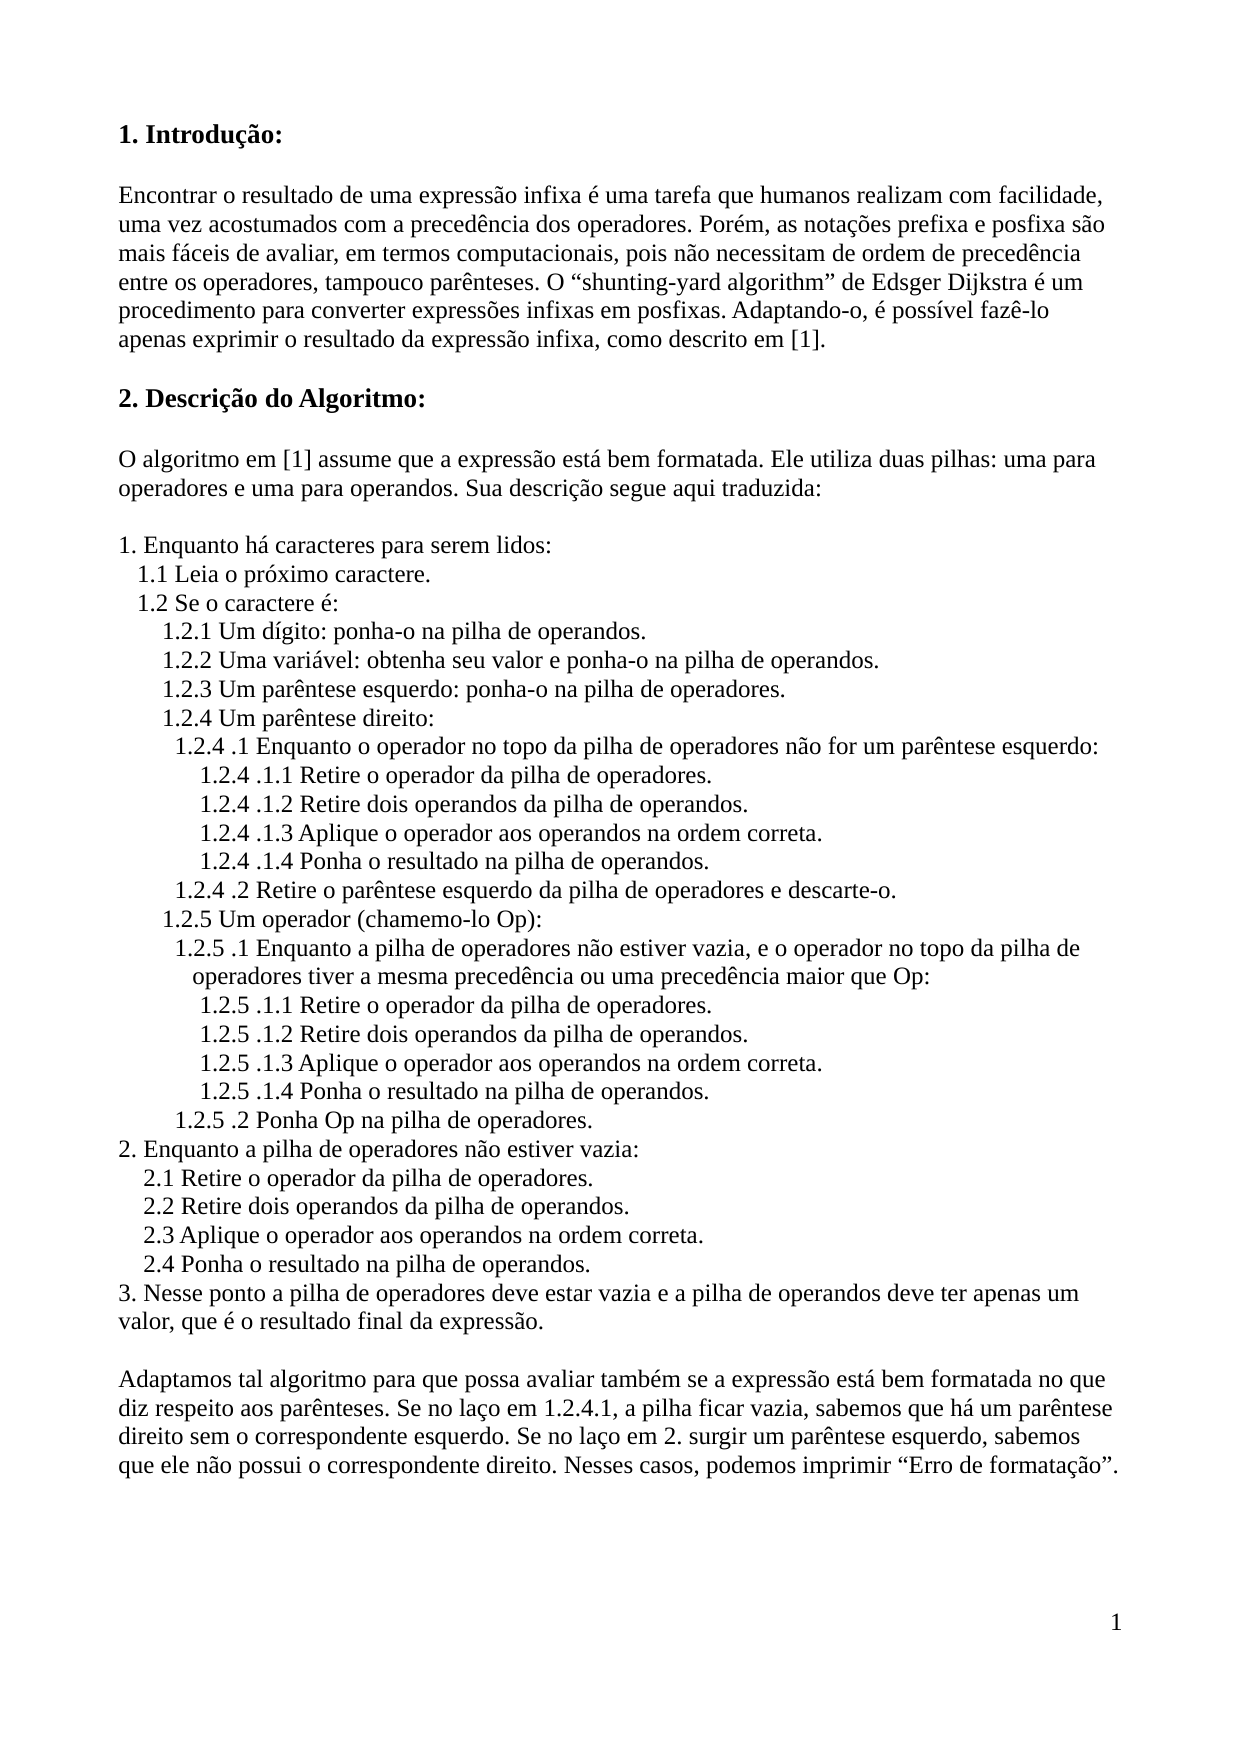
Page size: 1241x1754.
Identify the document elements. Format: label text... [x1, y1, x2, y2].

text 1.2.4 .1.2 Retire dois operandos da pilha de operandos. [118, 789, 1122, 818]
text 1. Enquanto há caracteres para serem lidos: [118, 530, 1122, 559]
text 1.2.5 .1 Enquanto a pilha de operadores não estiver vazia, e o operador no topo da pilha de operadores tiver a mesma precedência ou uma precedência maior que Op: [118, 933, 1122, 990]
text 1.2 Se o caractere é: [118, 588, 1122, 616]
text 2.4 Ponha o resultado na pilha de operandos. [118, 1249, 1122, 1278]
text 1.2.2 Uma variável: obtenha seu valor e ponha-o na pilha de operandos. [118, 645, 1122, 674]
text 1.2.4 Um parêntese direito: [118, 703, 1122, 731]
text Adaptamos tal algoritmo para que possa avaliar também se a expressão está bem formatada no que diz respeito aos parênteses. Se no laço em 1.2.4.1, a pilha ficar vazia, sabemos que há um parêntese direito sem o correspondente esquerdo. Se no laço em 2. surgir um parêntese esquerdo, sabemos que ele não possui o correspondente direito. Nesses casos, podemos imprimir “Erro de formatação”. [118, 1364, 1122, 1479]
text 1.2.3 Um parêntese esquerdo: ponha-o na pilha de operadores. [118, 674, 1122, 703]
text 1.2.5 .1.4 Ponha o resultado na pilha de operandos. [118, 1076, 1122, 1105]
text 1.2.1 Um dígito: ponha-o na pilha de operandos. [118, 616, 1122, 645]
text Encontrar o resultado de uma expressão infixa é uma tarefa que humanos realizam com facilidade, uma vez acostumados com a precedência dos operadores. Porém, as notações prefixa e posfixa são mais fáceis de avaliar, em termos computacionais, pois não necessitam de ordem de precedência entre os operadores, tampouco parênteses. O “shunting-yard algorithm” de Edsger Dijkstra é um procedimento para converter expressões infixas em posfixas. Adaptando-o, é possível fazê-lo apenas exprimir o resultado da expressão infixa, como descrito em [1]. [118, 180, 1122, 353]
text 3. Nesse ponto a pilha de operadores deve estar vazia e a pilha de operandos deve ter apenas um valor, que é o resultado final da expressão. [118, 1278, 1122, 1335]
text 1.1 Leia o próximo caractere. [118, 559, 1122, 588]
text 1.2.5 .1.2 Retire dois operandos da pilha de operandos. [118, 1019, 1122, 1048]
text 1.2.5 .1.1 Retire o operador da pilha de operadores. [118, 990, 1122, 1019]
text 1.2.4 .1.3 Aplique o operador aos operandos na ordem correta. [118, 818, 1122, 846]
text O algoritmo em [1] assume que a expressão está bem formatada. Ele utiliza duas pilhas: uma para operadores e uma para operandos. Sua descrição segue aqui traduzida: [118, 444, 1122, 501]
text 2. Descrição do Algoritmo: [118, 382, 1122, 413]
text 1.2.5 .1.3 Aplique o operador aos operandos na ordem correta. [118, 1048, 1122, 1076]
text 1.2.4 .1.4 Ponha o resultado na pilha de operandos. [118, 846, 1122, 875]
text 1.2.5 Um operador (chamemo-lo Op): [118, 904, 1122, 933]
text 1.2.4 .1 Enquanto o operador no topo da pilha de operadores não for um parêntese esquerdo: [118, 731, 1122, 760]
text 2.3 Aplique o operador aos operandos na ordem correta. [118, 1220, 1122, 1249]
text 1. Introdução: [118, 118, 1122, 149]
text 1.2.4 .1.1 Retire o operador da pilha de operadores. [118, 760, 1122, 789]
text 2.2 Retire dois operandos da pilha de operandos. [118, 1191, 1122, 1220]
text 2. Enquanto a pilha de operadores não estiver vazia: [118, 1134, 1122, 1163]
text 2.1 Retire o operador da pilha de operadores. [118, 1163, 1122, 1191]
text 1.2.4 .2 Retire o parêntese esquerdo da pilha de operadores e descarte-o. [118, 875, 1122, 904]
text 1.2.5 .2 Ponha Op na pilha de operadores. [118, 1105, 1122, 1134]
